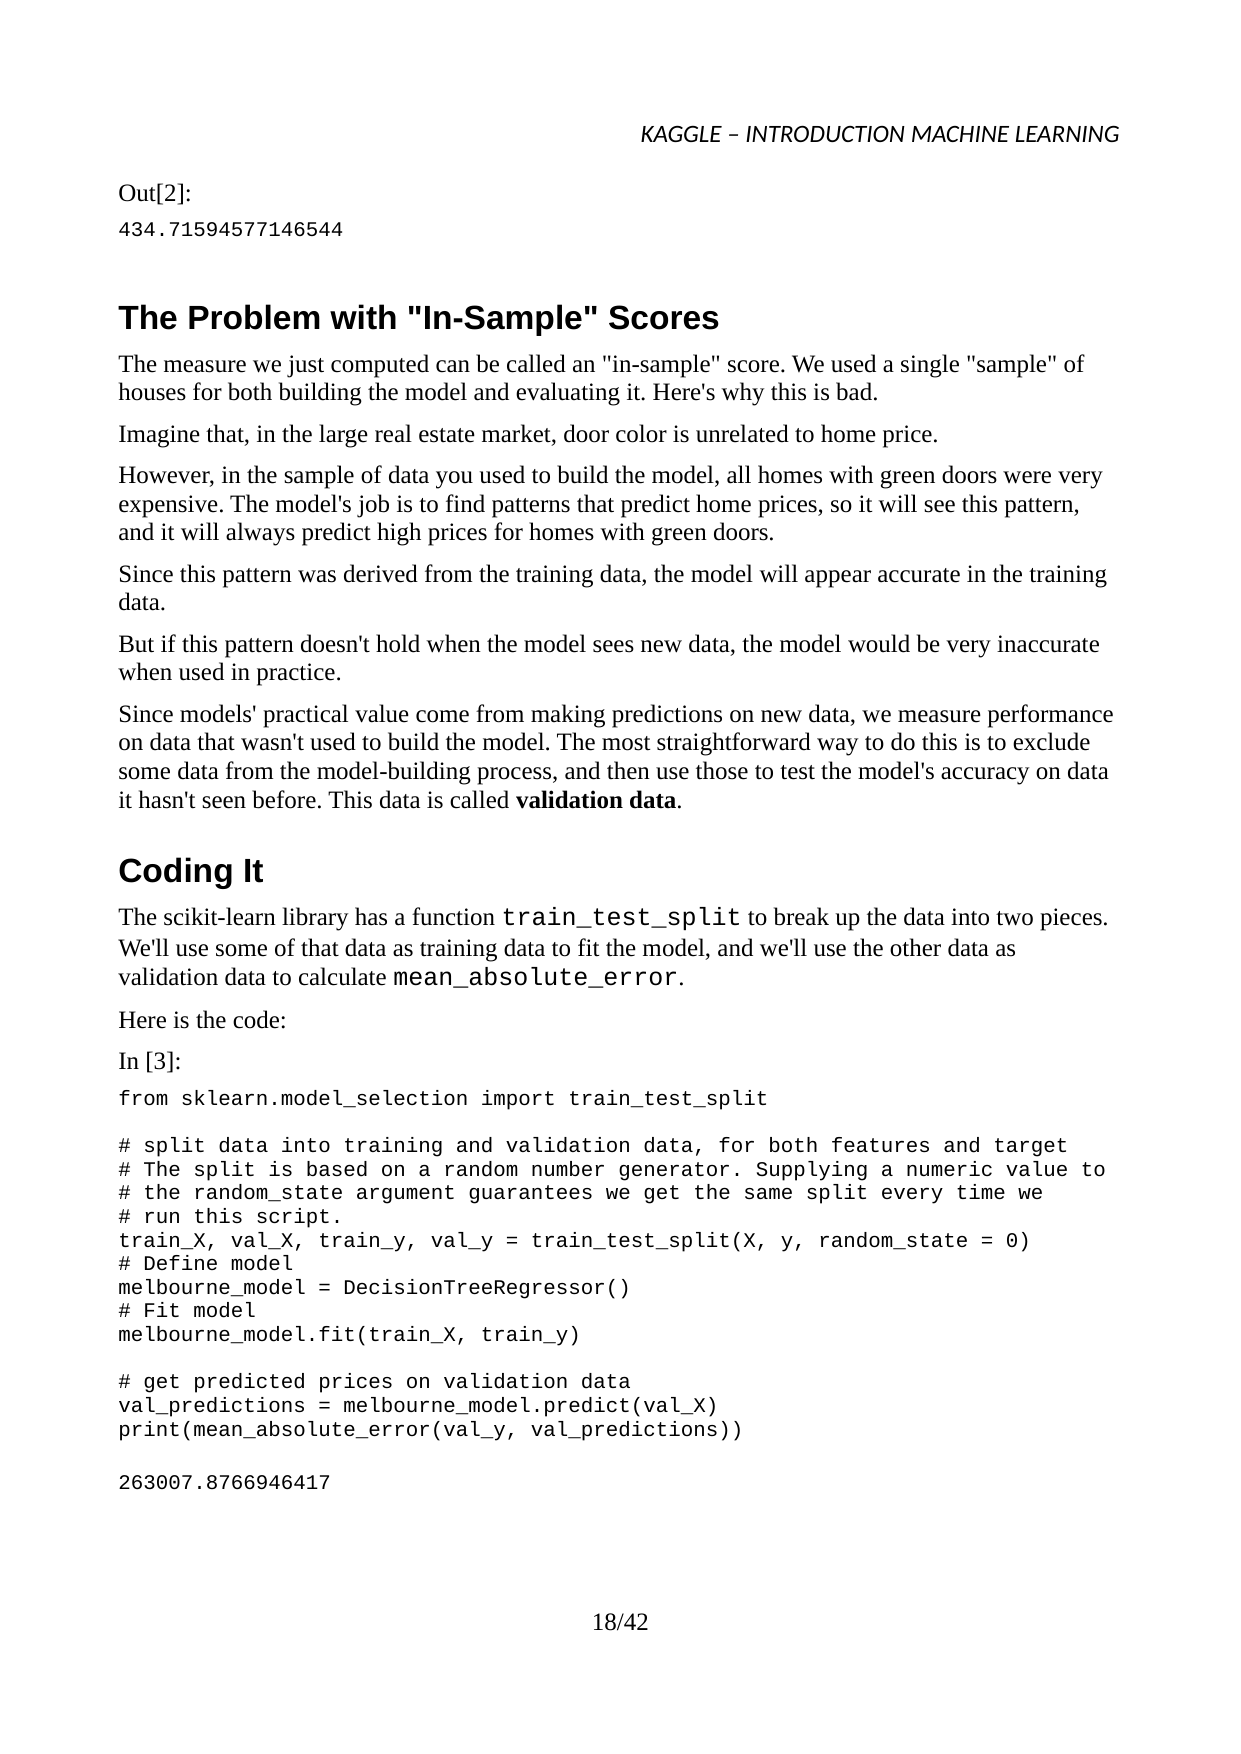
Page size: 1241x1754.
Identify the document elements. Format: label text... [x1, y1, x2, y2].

text # the random_state argument guarantees we get the same split every time we [118, 1182, 1122, 1206]
text from sklearn.model_selection import train_test_split [118, 1088, 1122, 1111]
text # Fit model [118, 1301, 1122, 1324]
text # get predicted prices on validation data [118, 1371, 1122, 1395]
text val_predictions = melbourne_model.predict(val_X) [118, 1395, 1122, 1419]
text melbourne_model = DecisionTreeRegressor() [118, 1277, 1122, 1301]
text 434.71594577146544 [118, 219, 1122, 243]
text Here is the code: [118, 1005, 1122, 1034]
text The measure we just computed can be called an "in-sample" score. We used a single "sample" of houses for both building the model and evaluating it. Here's why this is bad. [118, 349, 1122, 406]
text melbourne_model.fit(train_X, train_y) [118, 1324, 1122, 1348]
text 263007.8766946417 [118, 1472, 1122, 1496]
text Out[2]: [118, 178, 1122, 207]
text The scikit-learn library has a function train_test_split to break up the data into two pieces. We'll use some of that data as training data to fit the model, and we'll use the other data as validation data to calculate mean_absolute_error. [118, 902, 1122, 993]
text Imagine that, in the large real estate market, door color is unrelated to home price. [118, 419, 1122, 447]
subtitle Coding It [118, 851, 1122, 890]
text Since models' practical value come from making predictions on new data, we measure performance on data that wasn't used to build the model. The most straightforward way to do this is to exclude some data from the model-building process, and then use those to test the model's accuracy on data it hasn't seen before. This data is called validation data. [118, 699, 1122, 814]
subtitle The Problem with "In-Sample" Scores [118, 297, 1122, 336]
text train_X, val_X, train_y, val_y = train_test_split(X, y, random_state = 0) [118, 1229, 1122, 1253]
text # split data into training and validation data, for both features and target [118, 1135, 1122, 1159]
text In [3]: [118, 1046, 1122, 1075]
text # The split is based on a random number generator. Supplying a numeric value to [118, 1159, 1122, 1182]
text # Define model [118, 1253, 1122, 1277]
text print(mean_absolute_error(val_y, val_predictions)) [118, 1419, 1122, 1442]
text But if this pattern doesn't hold when the model sees new data, the model would be very inaccurate when used in practice. [118, 629, 1122, 686]
text Since this pattern was derived from the training data, the model will appear accurate in the training data. [118, 559, 1122, 616]
text However, in the sample of data you used to build the model, all homes with green doors were very expensive. The model's job is to find patterns that predict home prices, so it will see this pattern, and it will always predict high prices for homes with green doors. [118, 460, 1122, 546]
text # run this script. [118, 1206, 1122, 1229]
